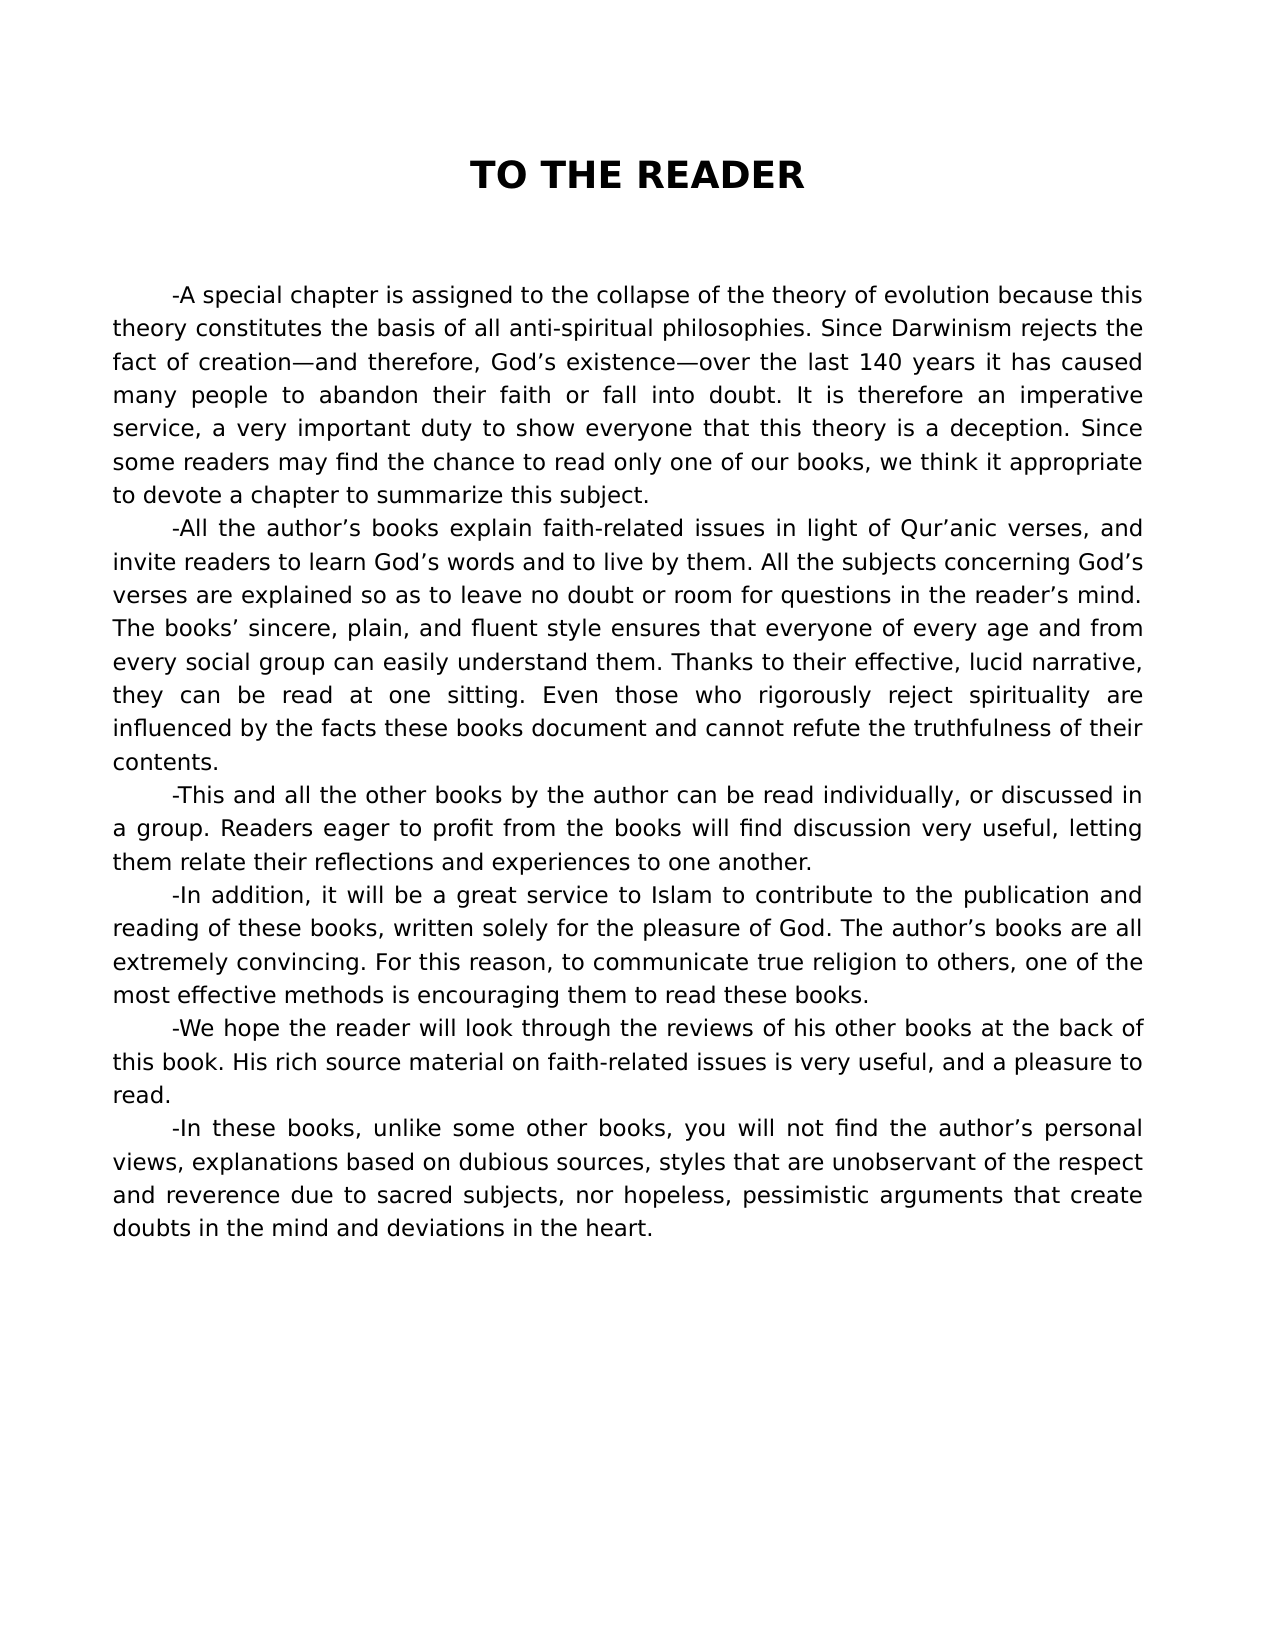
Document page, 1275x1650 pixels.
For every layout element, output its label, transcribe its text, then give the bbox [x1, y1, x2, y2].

text -In these books, unlike some other books, you will not find the author’s personal views, explanations based on dubious sources, styles that are unobservant of the respect and reverence due to sacred subjects, nor hopeless, pessimistic arguments that create doubts in the mind and deviations in the heart. [112, 1110, 1145, 1243]
text -A special chapter is assigned to the collapse of the theory of evolution because this theory constitutes the basis of all anti-spiritual philosophies. Since Darwinism rejects the fact of creation—and therefore, God’s existence—over the last 140 years it has caused many people to abandon their faith or fall into doubt. It is therefore an imperative service, a very important duty to show everyone that this theory is a deception. Since some readers may find the chance to read only one of our books, we think it appropriate to devote a chapter to summarize this subject. [112, 277, 1145, 510]
text -In addition, it will be a great service to Islam to contribute to the publication and reading of these books, written solely for the pleasure of God. The author’s books are all extremely convincing. For this reason, to communicate true religion to others, one of the most effective methods is encouraging them to read these books. [112, 877, 1145, 1010]
subtitle TO THE READER [112, 154, 1162, 197]
text -This and all the other books by the author can be read individually, or discussed in a group. Readers eager to profit from the books will find discussion very useful, letting them relate their reflections and experiences to one another. [112, 777, 1145, 877]
text -We hope the reader will look through the reviews of his other books at the back of this book. His rich source material on faith-related issues is very useful, and a pleasure to read. [112, 1010, 1145, 1110]
text -All the author’s books explain faith-related issues in light of Qur’anic verses, and invite readers to learn God’s words and to live by them. All the subjects concerning God’s verses are explained so as to leave no doubt or room for questions in the reader’s mind. The books’ sincere, plain, and fluent style ensures that everyone of every age and from every social group can easily understand them. Thanks to their effective, lucid narrative, they can be read at one sitting. Even those who rigorously reject spirituality are influenced by the facts these books document and cannot refute the truthfulness of their contents. [112, 510, 1145, 777]
